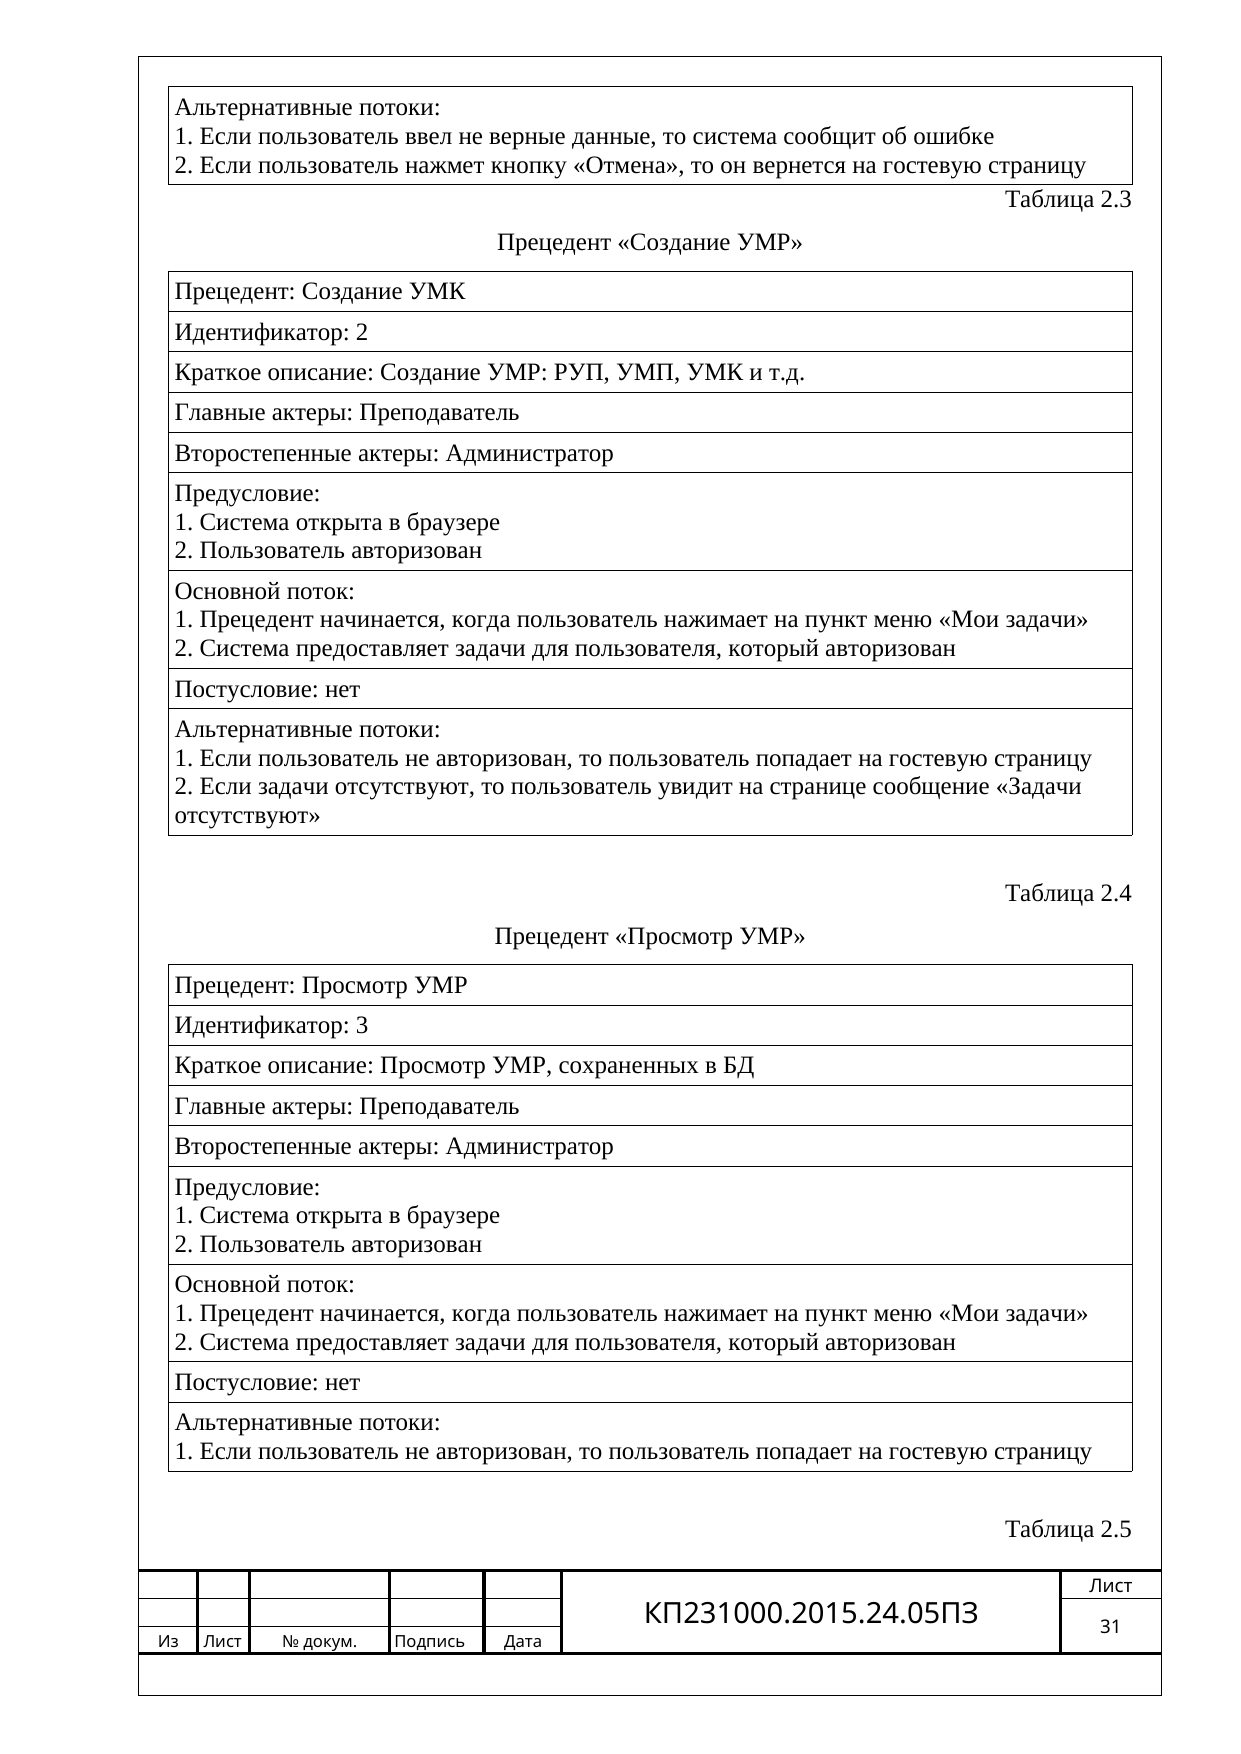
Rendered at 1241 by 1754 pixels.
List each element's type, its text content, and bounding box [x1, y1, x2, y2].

text Таблица 2.5 [168, 1514, 1132, 1543]
table_cell Основной поток: 1. Прецедент начинается, когда пользователь нажимает на пункт меню «Мои задачи» 2. Система предоставляет задачи для пользователя, который авторизован [169, 1265, 1132, 1361]
text Прецедент «Просмотр УМР» [168, 921, 1132, 950]
table_cell Альтернативные потоки: 1. Если пользователь не авторизован, то пользователь попадает на гостевую страницу [169, 1403, 1132, 1471]
text Таблица 2.4 [168, 878, 1132, 907]
table_cell Постусловие: нет [169, 1362, 1132, 1402]
table_cell Идентификатор: 3 [169, 1006, 1132, 1045]
table_cell Второстепенные актеры: Администратор [169, 433, 1132, 472]
text Таблица 2.3 [168, 185, 1132, 213]
table_cell Главные актеры: Преподаватель [169, 1086, 1132, 1125]
table_cell Краткое описание: Просмотр УМР, сохраненных в БД [169, 1046, 1132, 1085]
table_cell Альтернативные потоки: 1. Если пользователь не авторизован, то пользователь попадает на гостевую страницу 2. Если задачи отсутствуют, то пользователь увидит на странице сообщение «Задачи отсутствуют» [169, 709, 1132, 835]
table_cell Краткое описание: Создание УМР: РУП, УМП, УМК и т.д. [169, 352, 1132, 392]
table_header Прецедент: Просмотр УМР [169, 965, 1132, 1004]
table_cell Идентификатор: 2 [169, 312, 1132, 351]
table_cell Альтернативные потоки: 1. Если пользователь ввел не верные данные, то система сообщит об ошибке 2. Если пользователь нажмет кнопку «Отмена», то он вернется на гостевую страницу [169, 87, 1132, 184]
table_cell Главные актеры: Преподаватель [169, 393, 1132, 432]
table_header Прецедент: Создание УМК [169, 272, 1132, 311]
table_cell Основной поток: 1. Прецедент начинается, когда пользователь нажимает на пункт меню «Мои задачи» 2. Система предоставляет задачи для пользователя, который авторизован [169, 571, 1132, 668]
table_cell Второстепенные актеры: Администратор [169, 1126, 1132, 1166]
text Прецедент «Создание УМР» [168, 227, 1132, 256]
table_cell Постусловие: нет [169, 669, 1132, 708]
table_cell Предусловие: 1. Система открыта в браузере 2. Пользователь авторизован [169, 1167, 1132, 1263]
table_cell Предусловие: 1. Система открыта в браузере 2. Пользователь авторизован [169, 473, 1132, 570]
